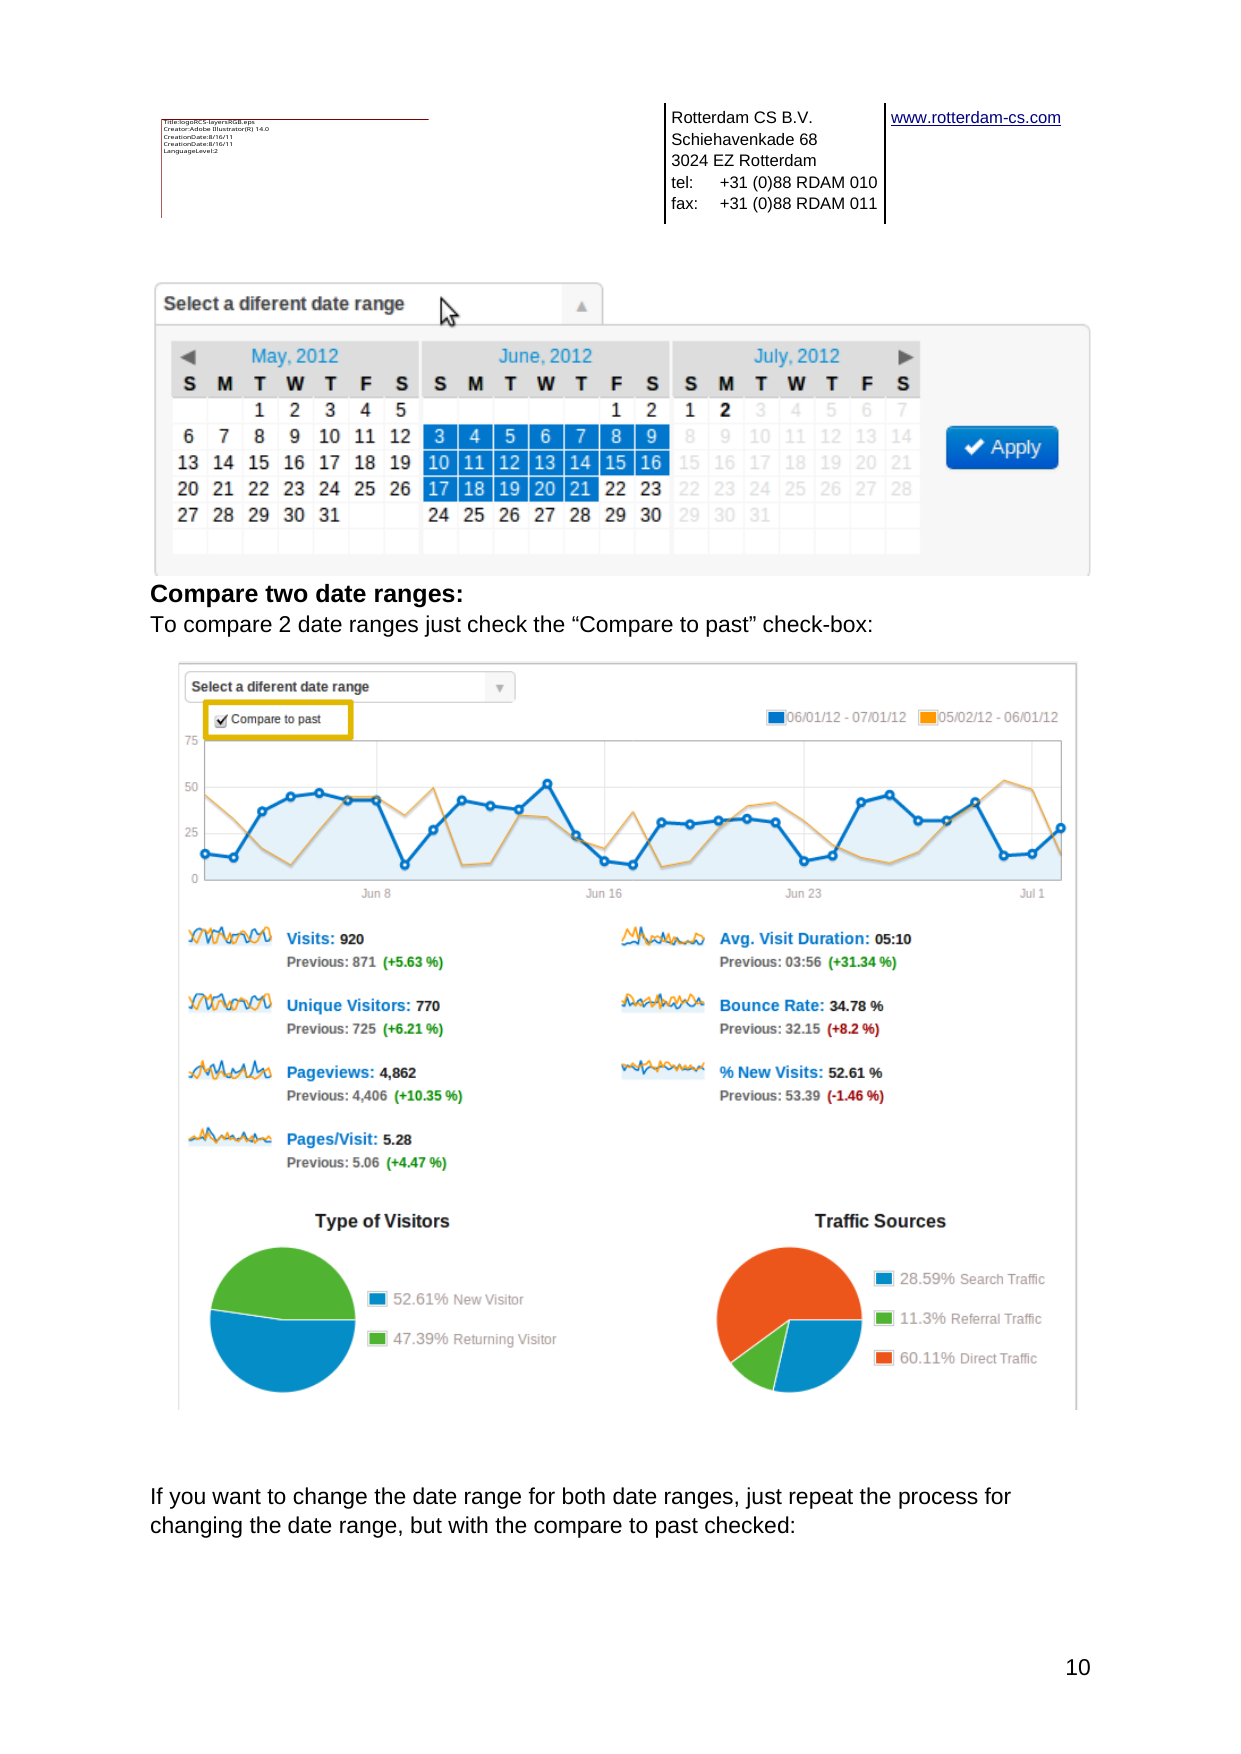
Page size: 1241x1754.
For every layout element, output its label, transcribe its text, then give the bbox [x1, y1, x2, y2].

subtitle If you want to change the date range for both date ranges, just repeat the process for changing the date range, but with the compare to past checked: [150, 1483, 1091, 1538]
picture [178, 661, 1079, 1410]
picture [150, 278, 1091, 576]
subtitle Compare two date ranges: To compare 2 date ranges just check the “Compare to past” check-box: [150, 576, 1091, 637]
